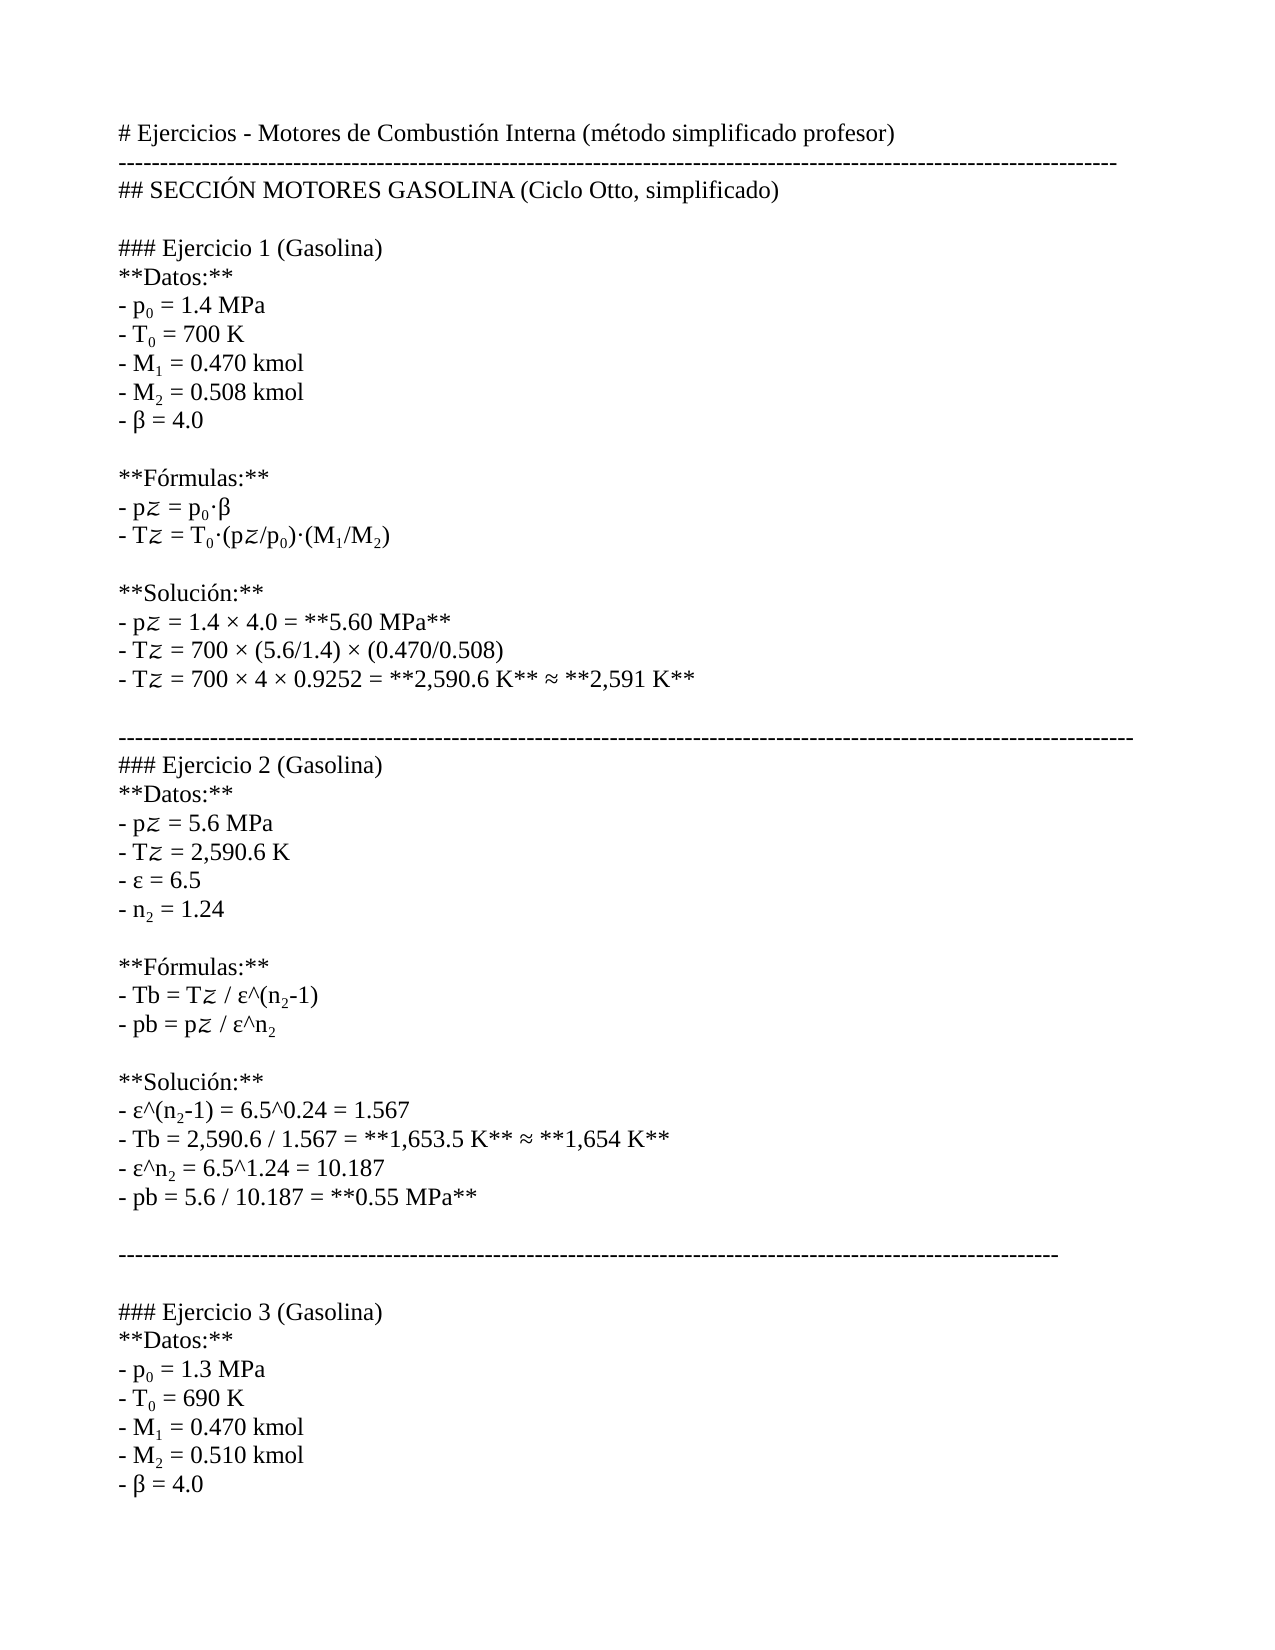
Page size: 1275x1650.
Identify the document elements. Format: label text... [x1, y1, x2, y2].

text - Tb = 2,590.6 / 1.567 = **1,653.5 K** ≈ **1,654 K** [118, 1124, 1157, 1153]
text - T𝓏 = T₀·(p𝓏/p₀)·(M₁/M₂) [118, 521, 1157, 549]
text ### Ejercicio 3 (Gasolina) [118, 1297, 1157, 1326]
text - M₂ = 0.510 kmol [118, 1441, 1157, 1469]
text - pb = p𝓏 / ε^n₂ [118, 1009, 1157, 1038]
text - M₁ = 0.470 kmol [118, 348, 1157, 377]
text ### Ejercicio 1 (Gasolina) [118, 233, 1157, 262]
text - ε = 6.5 [118, 866, 1157, 894]
text - pb = 5.6 / 10.187 = **0.55 MPa** [118, 1182, 1157, 1211]
text **Solución:** [118, 1067, 1157, 1096]
text **Datos:** [118, 1326, 1157, 1354]
text ------------------------------------------------------------------------------------------------------------------------ [118, 147, 1157, 176]
text - T𝓏 = 700 × 4 × 0.9252 = **2,590.6 K** ≈ **2,591 K** [118, 664, 1157, 693]
text ----------------------------------------------------------------------------------------------------------------- [118, 1239, 1157, 1268]
text - β = 4.0 [118, 406, 1157, 434]
text - p𝓏 = 1.4 × 4.0 = **5.60 MPa** [118, 607, 1157, 636]
text - T𝓏 = 2,590.6 K [118, 837, 1157, 866]
text - p𝓏 = p₀·β [118, 492, 1157, 521]
text **Solución:** [118, 578, 1157, 607]
text -------------------------------------------------------------------------------------------------------------------------- [118, 722, 1157, 751]
text ### Ejercicio 2 (Gasolina) [118, 751, 1157, 779]
text **Datos:** [118, 262, 1157, 291]
text - T₀ = 690 K [118, 1383, 1157, 1412]
text ## SECCIÓN MOTORES GASOLINA (Ciclo Otto, simplificado) [118, 176, 1157, 204]
text - p₀ = 1.3 MPa [118, 1354, 1157, 1383]
text - Tb = T𝓏 / ε^(n₂-1) [118, 981, 1157, 1009]
text - T𝓏 = 700 × (5.6/1.4) × (0.470/0.508) [118, 636, 1157, 664]
text **Datos:** [118, 779, 1157, 808]
text - ε^(n₂-1) = 6.5^0.24 = 1.567 [118, 1096, 1157, 1124]
text # Ejercicios - Motores de Combustión Interna (método simplificado profesor) [118, 118, 1157, 147]
text - n₂ = 1.24 [118, 894, 1157, 923]
text - M₂ = 0.508 kmol [118, 377, 1157, 406]
text - β = 4.0 [118, 1469, 1157, 1498]
text - p𝓏 = 5.6 MPa [118, 808, 1157, 837]
text **Fórmulas:** [118, 463, 1157, 492]
text - p₀ = 1.4 MPa [118, 291, 1157, 319]
text - ε^n₂ = 6.5^1.24 = 10.187 [118, 1153, 1157, 1182]
text - M₁ = 0.470 kmol [118, 1412, 1157, 1441]
text - T₀ = 700 K [118, 319, 1157, 348]
text **Fórmulas:** [118, 952, 1157, 981]
